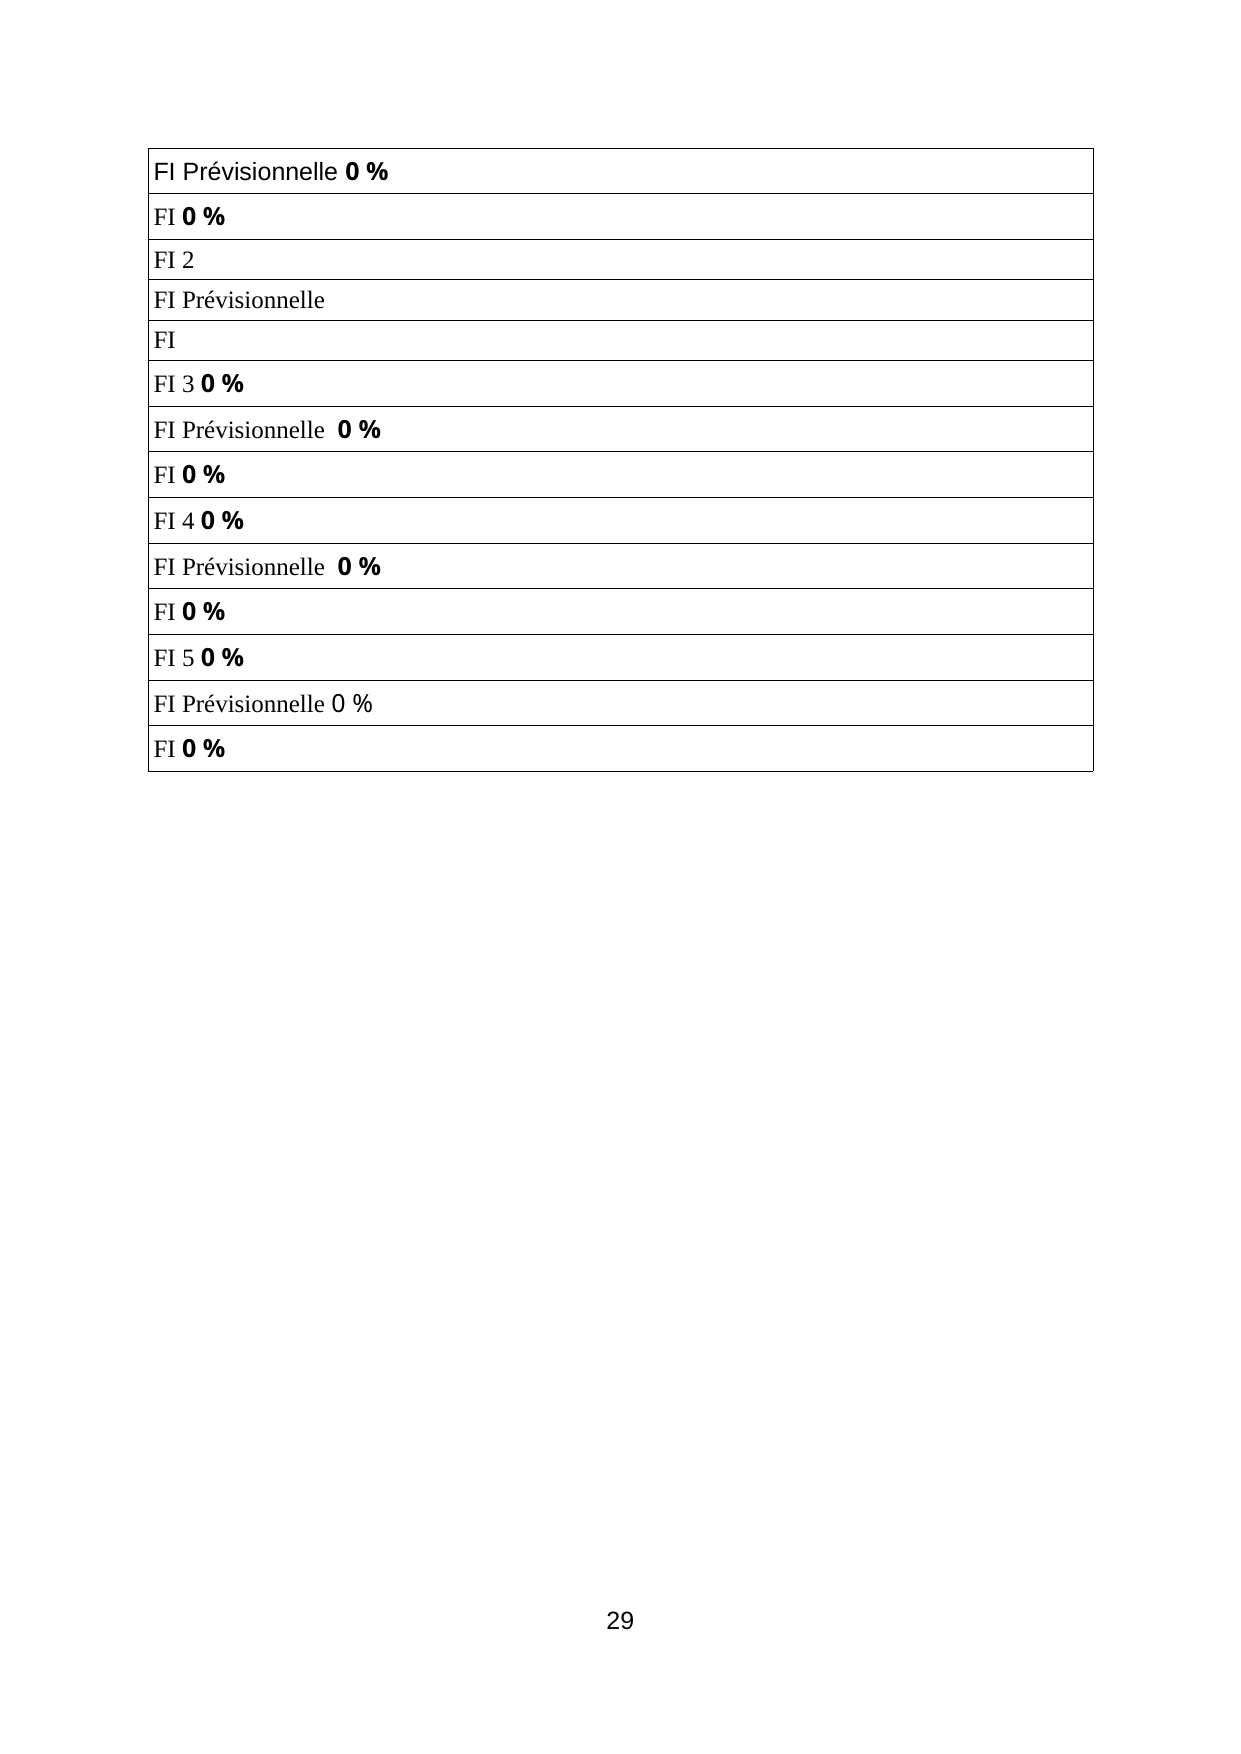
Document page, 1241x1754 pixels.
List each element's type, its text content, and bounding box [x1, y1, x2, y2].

table_cell FI 0 % [149, 726, 1093, 771]
table_cell FI Prévisionnelle 0 % [149, 681, 1093, 725]
table_cell FI 0 % [149, 452, 1093, 497]
table_header FI 5 0 % [149, 635, 1093, 679]
table_cell FI Prévisionnelle 0 % [149, 149, 1093, 193]
table_cell FI Prévisionnelle 0 % [149, 407, 1093, 451]
table_cell FI 0 % [149, 589, 1093, 634]
table_header FI 2 [149, 240, 1093, 279]
table_header FI 4 0 % [149, 498, 1093, 543]
table_cell FI 0 % [149, 194, 1093, 239]
table_cell FI [149, 321, 1093, 360]
table_cell FI Prévisionnelle [149, 280, 1093, 319]
table_header FI 3 0 % [149, 361, 1093, 406]
table_cell FI Prévisionnelle 0 % [149, 544, 1093, 588]
